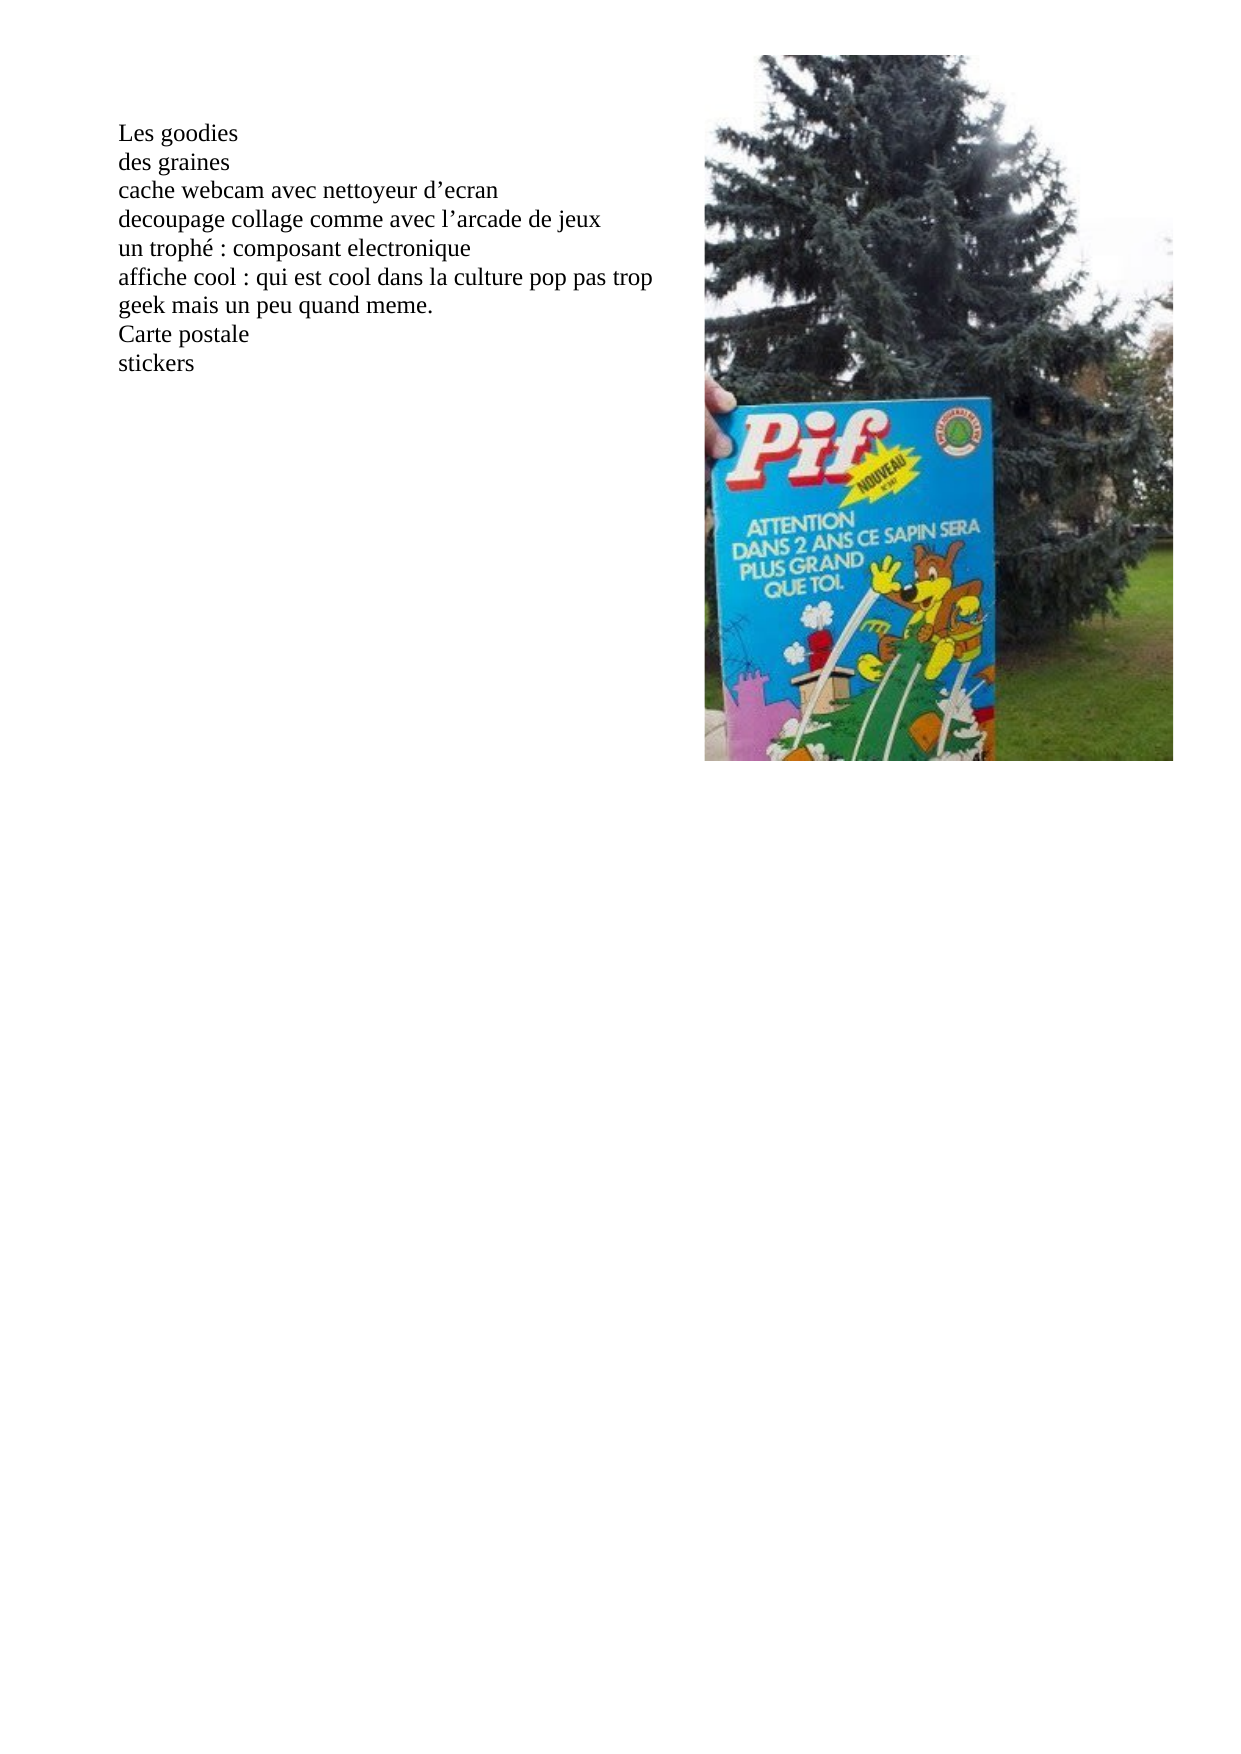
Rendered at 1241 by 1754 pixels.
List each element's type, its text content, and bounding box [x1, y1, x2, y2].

text affiche cool : qui est cool dans la culture pop pas trop geek mais un peu quand meme. [118, 262, 704, 319]
text un trophé : composant electronique [118, 233, 704, 262]
text cache webcam avec nettoyeur d’ecran [118, 176, 704, 204]
text decoupage collage comme avec l’arcade de jeux [118, 204, 704, 233]
text Les goodies [118, 118, 704, 147]
text des graines [118, 147, 704, 176]
text stickers [118, 348, 704, 377]
text Carte postale [118, 319, 704, 348]
picture [704, 55, 1174, 761]
